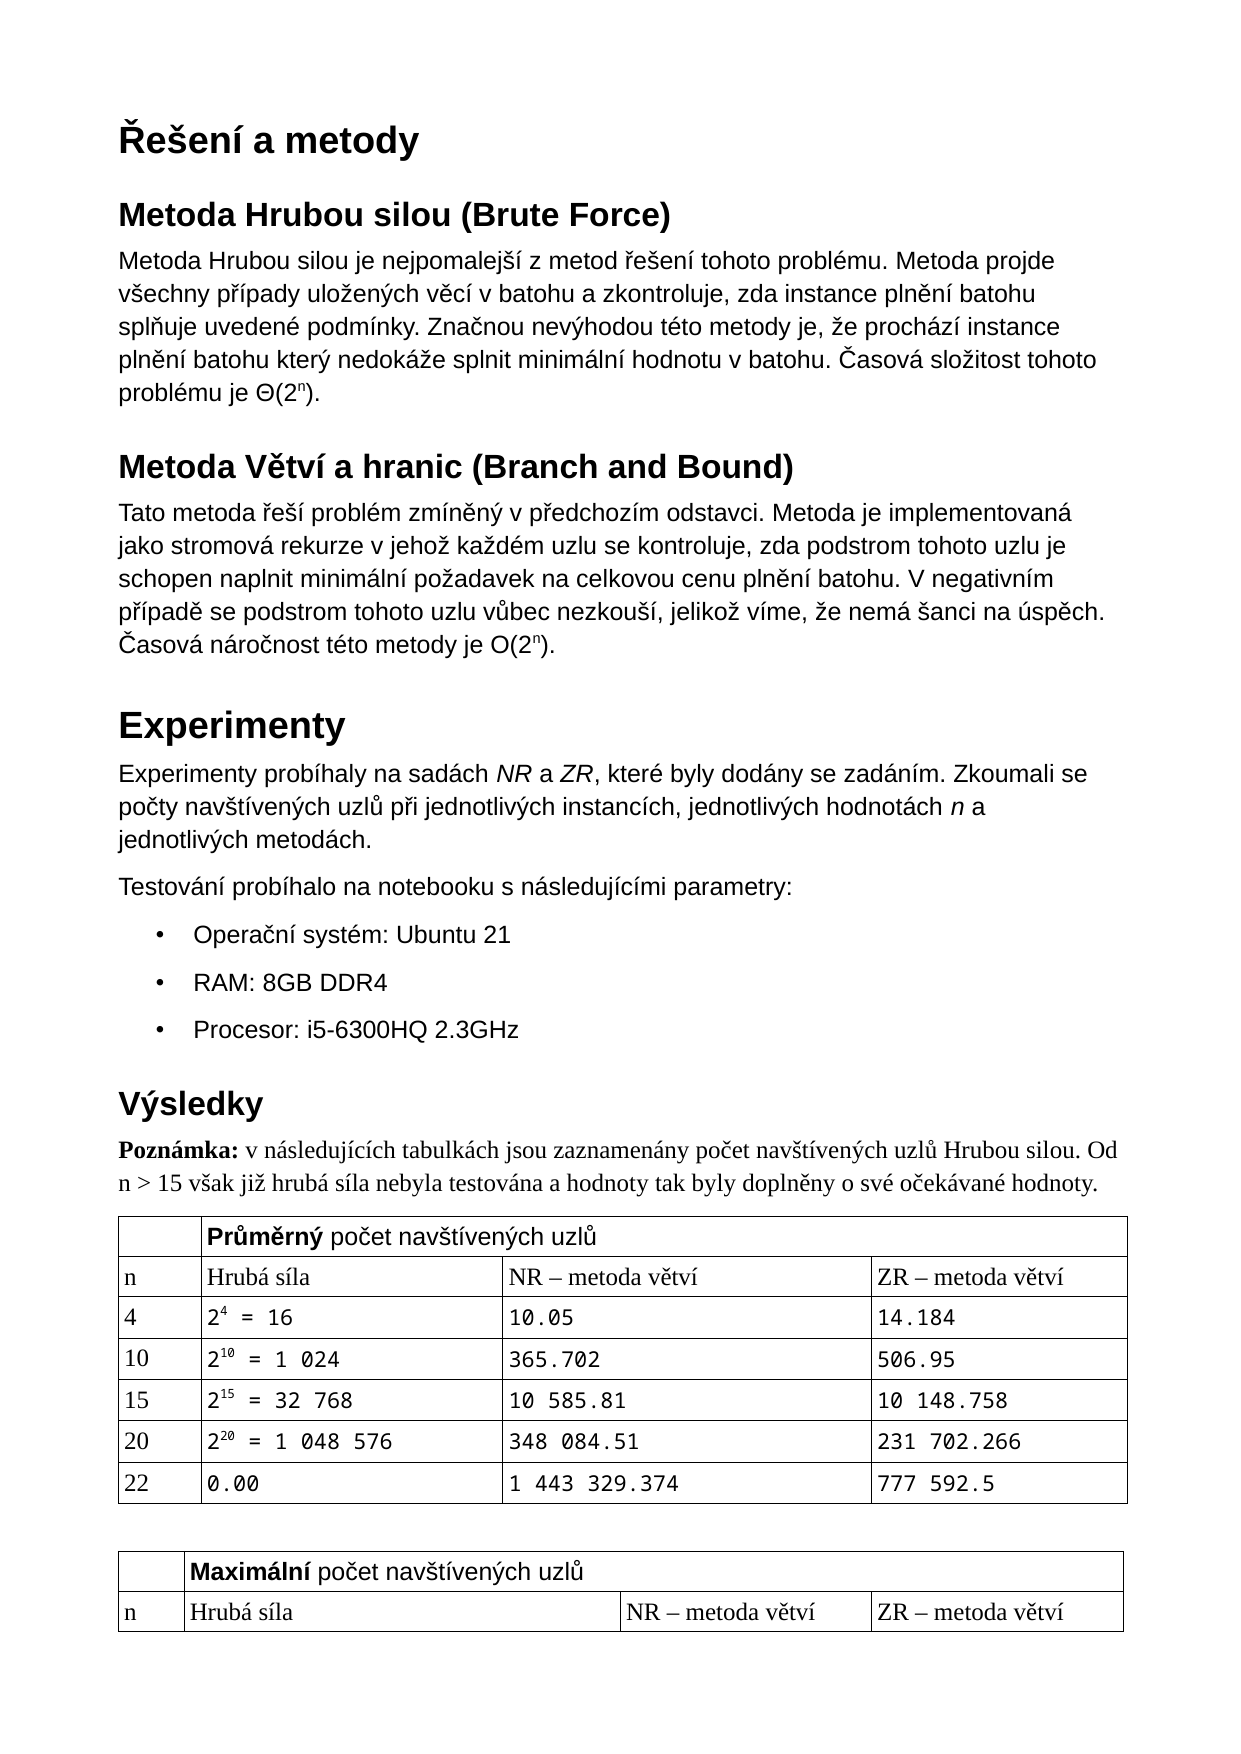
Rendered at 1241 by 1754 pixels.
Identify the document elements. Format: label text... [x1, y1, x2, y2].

table_cell 231 702.266 [872, 1421, 1127, 1462]
table_cell n [119, 1592, 184, 1631]
list Procesor: i5-6300HQ 2.3GHz [156, 1015, 1122, 1044]
table_cell 777 592.5 [872, 1463, 1127, 1503]
text Experimenty probíhaly na sadách NR a ZR, které byly dodány se zadáním. Zkoumali se počty navštívených uzlů při jednotlivých instancích, jednotlivých hodnotách n a jednotlivých metodách. [118, 759, 1122, 853]
subtitle Metoda Větví a hranic (Branch and Bound) [118, 447, 1122, 485]
table_cell 10 [119, 1339, 201, 1379]
table_cell 215 = 32 768 [202, 1380, 502, 1420]
table_cell 10.05 [503, 1297, 871, 1338]
text Tato metoda řeší problém zmíněný v předchozím odstavci. Metoda je implementovaná jako stromová rekurze v jehož každém uzlu se kontroluje, zda podstrom tohoto uzlu je schopen naplnit minimální požadavek na celkovou cenu plnění batohu. V negativním případě se podstrom tohoto uzlu vůbec nezkouší, jelikož víme, že nemá šanci na úspěch. Časová náročnost této metody je Ο(2n). [118, 498, 1122, 659]
table_cell 10 585.81 [503, 1380, 871, 1420]
subtitle Výsledky [118, 1084, 1122, 1123]
table_cell 506.95 [872, 1339, 1127, 1379]
table_cell 10 148.758 [872, 1380, 1127, 1420]
text Metoda Hrubou silou je nejpomalejší z metod řešení tohoto problému. Metoda projde všechny případy uložených věcí v batohu a zkontroluje, zda instance plnění batohu splňuje uvedené podmínky. Značnou nevýhodou této metody je, že prochází instance plnění batohu který nedokáže splnit minimální hodnotu v batohu. Časová složitost tohoto problému je Θ(2n). [118, 246, 1122, 407]
text Testování probíhalo na notebooku s následujícími parametry: [118, 872, 1122, 901]
table_cell 20 [119, 1421, 201, 1462]
table_header Průměrný počet navštívených uzlů [202, 1217, 1127, 1256]
table_cell 210 = 1 024 [202, 1339, 502, 1379]
list Operační systém: Ubuntu 21 [156, 920, 1122, 949]
table_cell NR – metoda větví [621, 1592, 871, 1631]
table_header Maximální počet navštívených uzlů [185, 1552, 1123, 1591]
table_cell 22 [119, 1463, 201, 1503]
table_cell 24 = 16 [202, 1297, 502, 1338]
subtitle Experimenty [118, 703, 1122, 746]
table_cell 1 443 329.374 [503, 1463, 871, 1503]
table_cell ZR – metoda větví [872, 1592, 1123, 1631]
table_cell 222 = 4 194 304 [202, 1463, 502, 1503]
table_cell ZR – metoda větví [872, 1257, 1127, 1296]
subtitle Řešení a metody [118, 118, 1122, 162]
table_cell Hrubá síla [185, 1592, 620, 1631]
table_cell n [119, 1257, 201, 1296]
table_cell NR – metoda větví [503, 1257, 871, 1296]
table_cell 365.702 [503, 1339, 871, 1379]
list RAM: 8GB DDR4 [156, 968, 1122, 997]
table_cell 14.184 [872, 1297, 1127, 1338]
table_cell 4 [119, 1297, 201, 1338]
table_header [119, 1217, 201, 1256]
subtitle Metoda Hrubou silou (Brute Force) [118, 195, 1122, 234]
table_cell 15 [119, 1380, 201, 1420]
table_cell 348 084.51 [503, 1421, 871, 1462]
table_cell 220 = 1 048 576 [202, 1421, 502, 1462]
text Poznámka: v následujících tabulkách jsou zaznamenány počet navštívených uzlů Hrubou silou. Od n > 15 však již hrubá síla nebyla testována a hodnoty tak byly doplněny o své očekávané hodnoty. [118, 1135, 1122, 1197]
table_cell Hrubá síla [202, 1257, 502, 1296]
table_header [119, 1552, 184, 1591]
